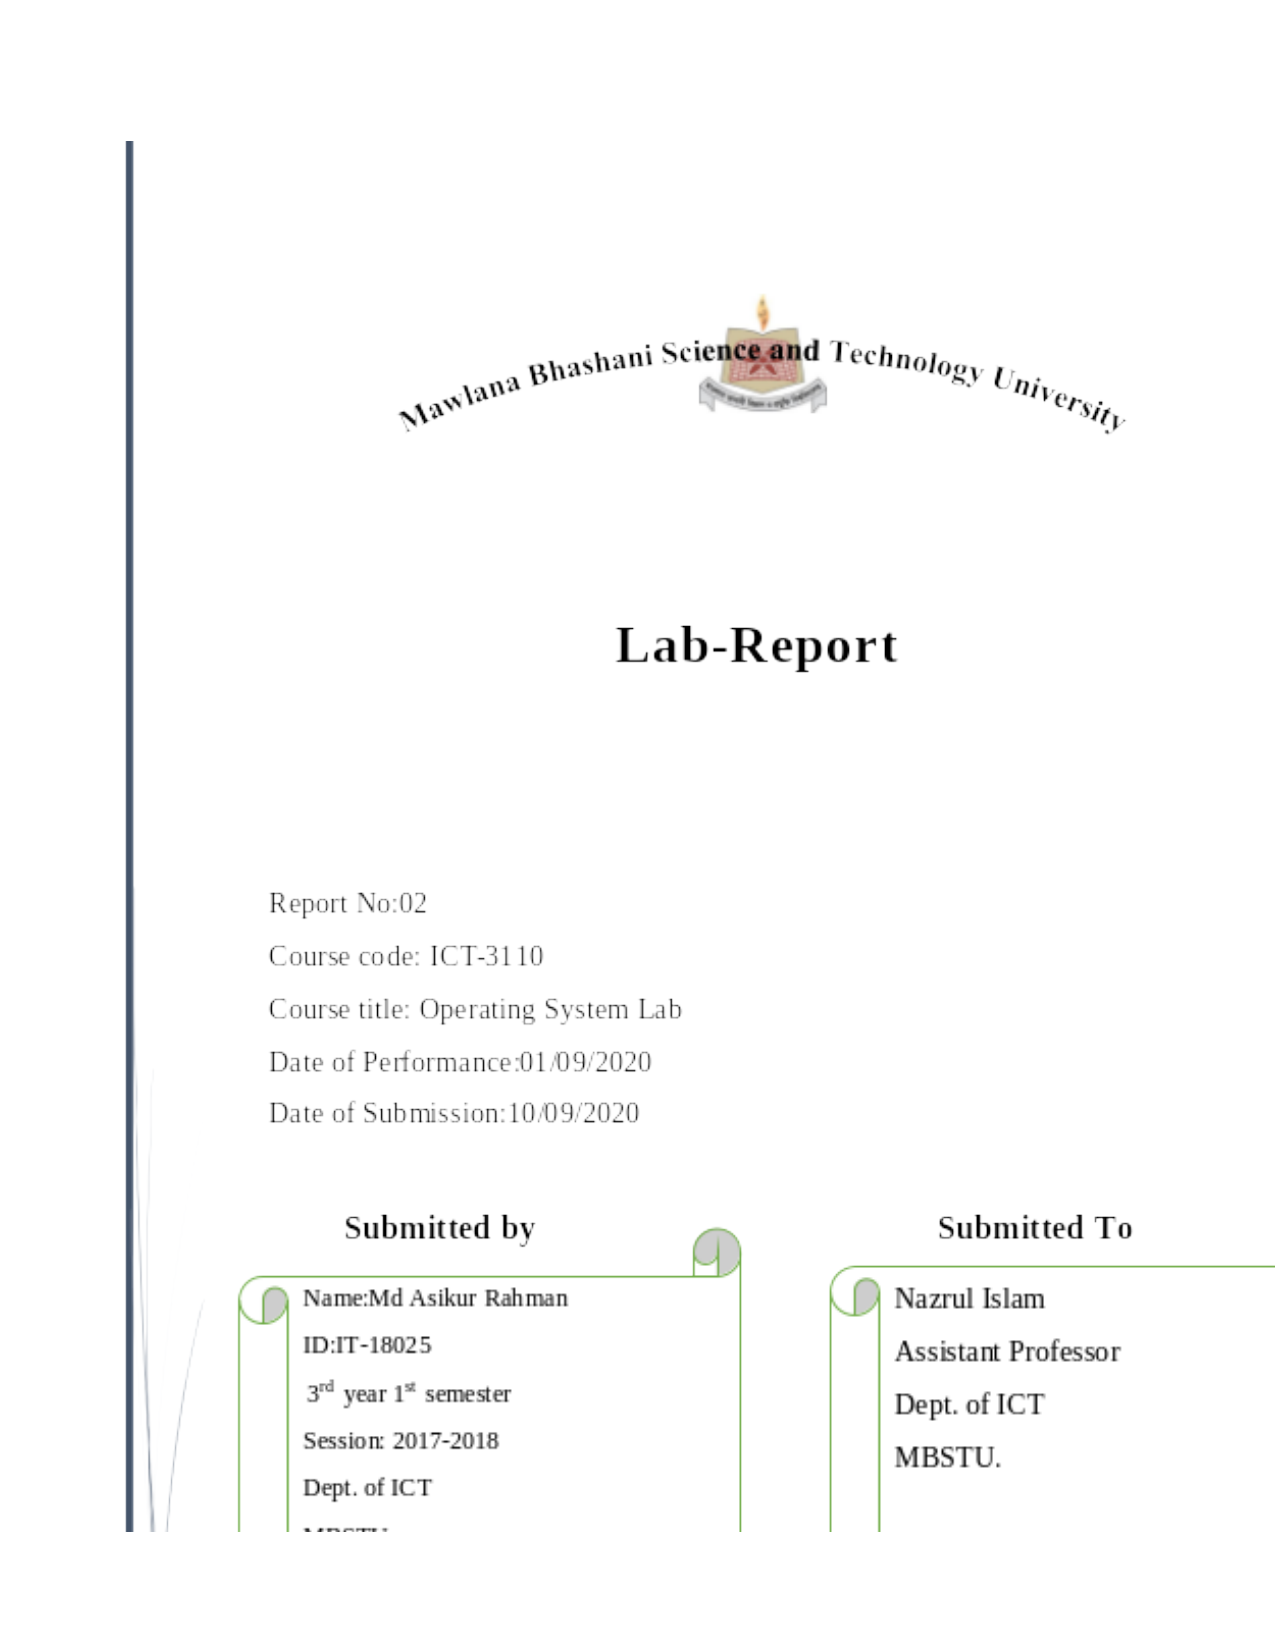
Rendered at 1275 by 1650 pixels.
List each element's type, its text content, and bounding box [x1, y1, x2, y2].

text Experiment No:02 [118, 118, 1157, 1532]
text Experiment No:02 [135, 1364, 148, 1532]
text Experiment No:02 [135, 1206, 145, 1442]
